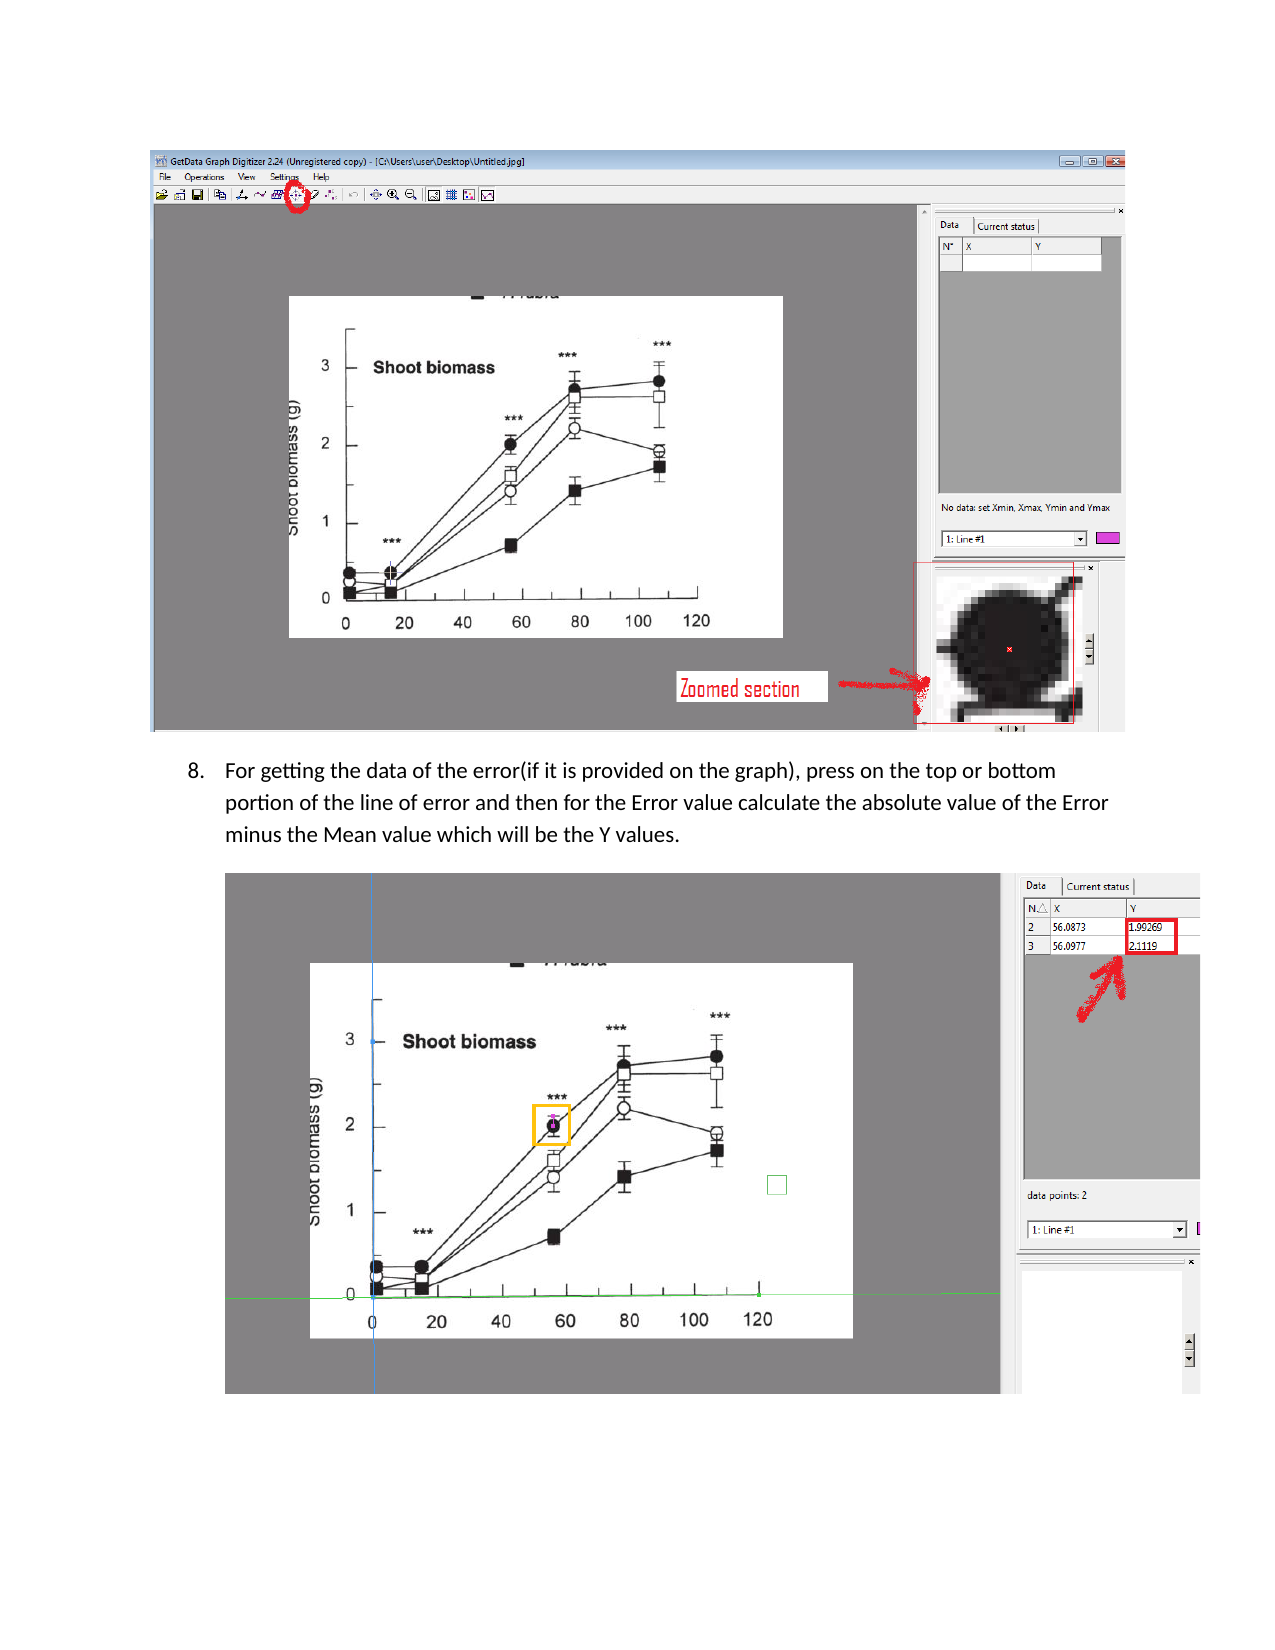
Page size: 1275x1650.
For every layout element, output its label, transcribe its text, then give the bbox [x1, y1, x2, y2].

picture [225, 873, 1200, 1394]
picture [150, 150, 1125, 732]
list For getting the data of the error(if it is provided on the graph), press on the top or bottom portion of the line of error and then for the Error value calculate the absolute value of the Error minus the Mean value which will be the Y values. [187, 756, 1125, 849]
